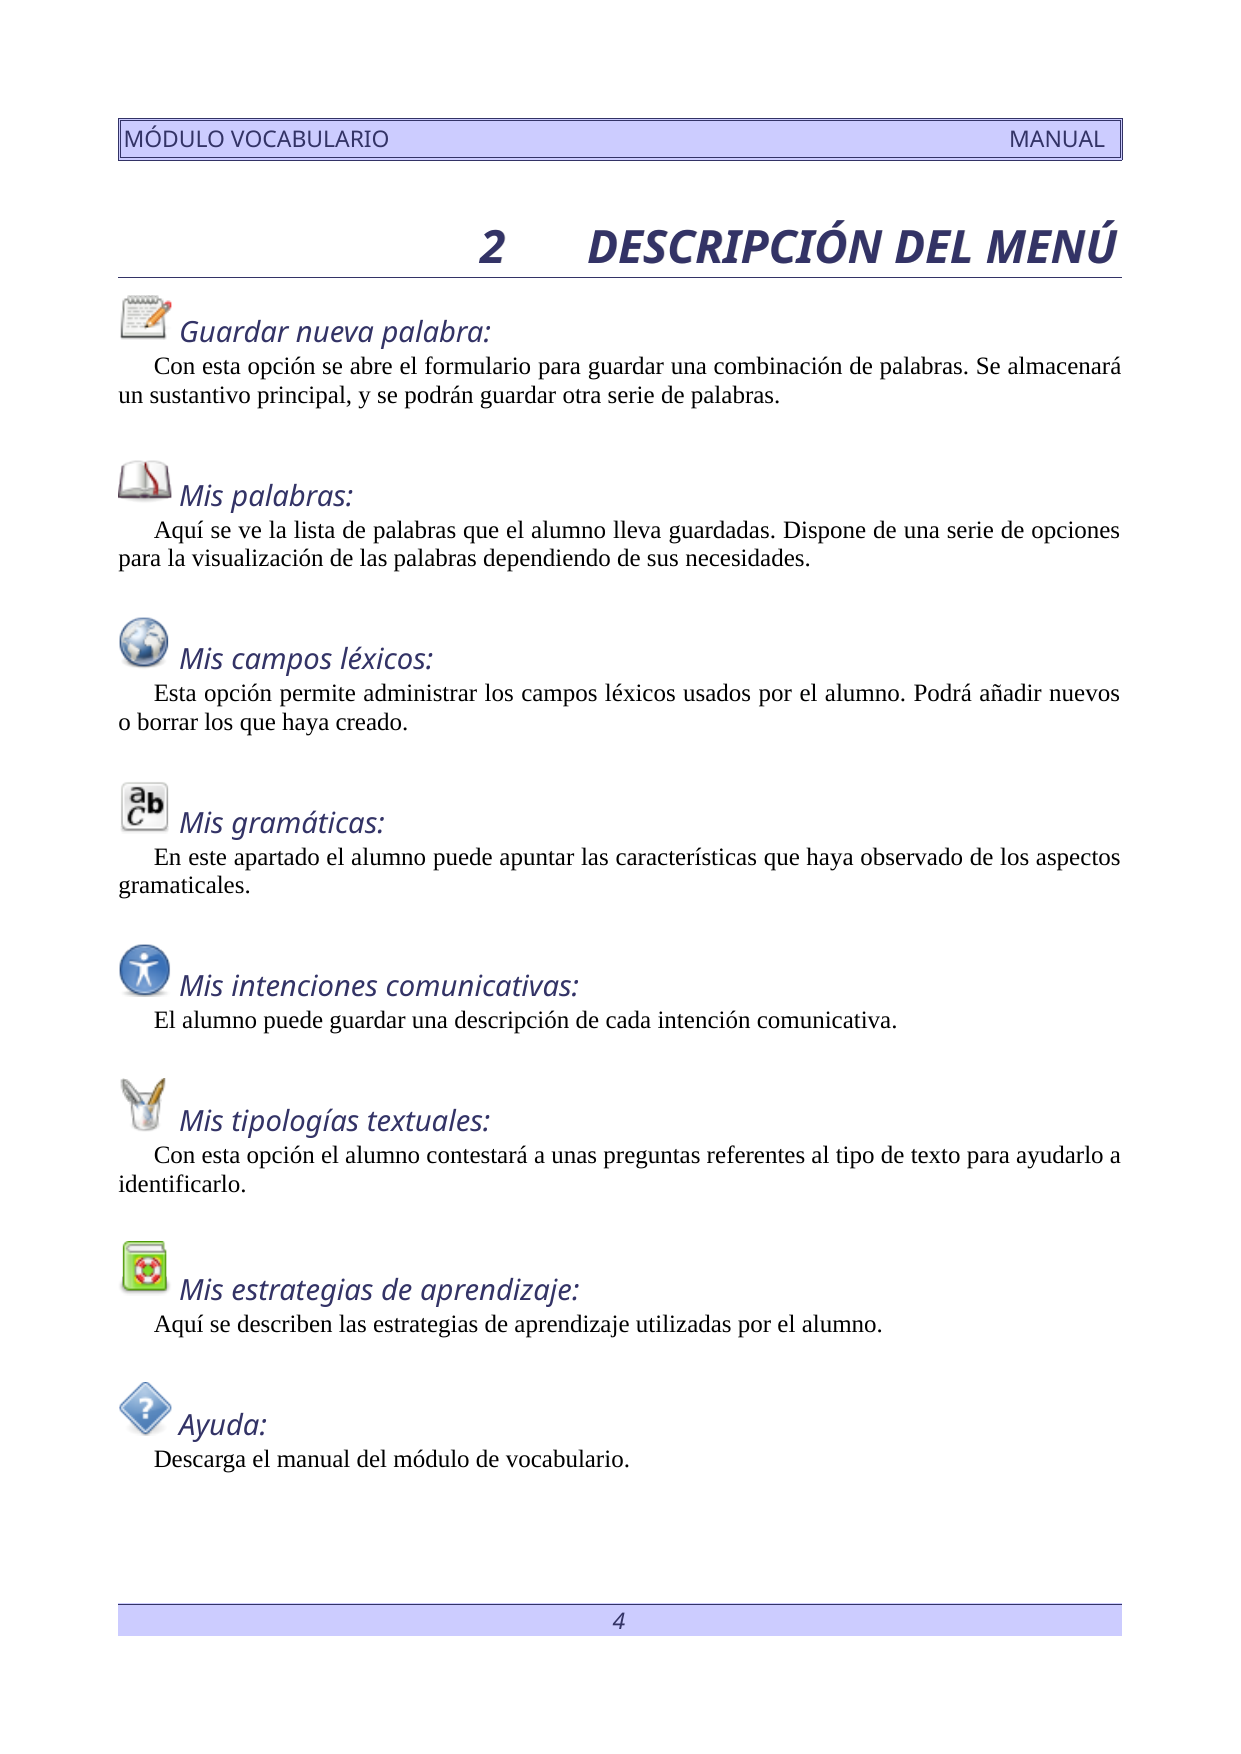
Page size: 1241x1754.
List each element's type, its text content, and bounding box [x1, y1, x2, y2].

text En este apartado el alumno puede apuntar las características que haya observado de los aspectos gramaticales. [118, 842, 1122, 899]
picture [118, 1241, 172, 1296]
text Mis intenciones comunicativas: [118, 943, 1122, 1005]
text Ayuda: [118, 1382, 1122, 1444]
picture [118, 289, 172, 343]
text Mis tipologías textuales: [118, 1078, 1122, 1140]
text Mis palabras: [118, 453, 1122, 515]
text Mis gramáticas: [118, 780, 1122, 842]
text Con esta opción se abre el formulario para guardar una combinación de palabras. Se almacenará un sustantivo principal, y se podrán guardar otra serie de palabras. [118, 351, 1122, 409]
picture [118, 452, 172, 507]
text Con esta opción el alumno contestará a unas preguntas referentes al tipo de texto para ayudarlo a identificarlo. [118, 1140, 1122, 1198]
text Aquí se ve la lista de palabras que el alumno lleva guardadas. Dispone de una serie de opciones para la visualización de las palabras dependiendo de sus necesidades. [118, 515, 1122, 572]
text Aquí se describen las estrategias de aprendizaje utilizadas por el alumno. [118, 1309, 1122, 1338]
text Mis campos léxicos: [118, 616, 1122, 678]
picture [118, 943, 172, 997]
text El alumno puede guardar una descripción de cada intención comunicativa. [118, 1005, 1122, 1034]
picture [118, 780, 172, 834]
text Esta opción permite administrar los campos léxicos usados por el alumno. Podrá añadir nuevos o borrar los que haya creado. [118, 678, 1122, 736]
picture [118, 1078, 172, 1132]
picture [118, 1382, 172, 1436]
picture [118, 616, 172, 670]
subtitle Descripción del Menú [118, 214, 1122, 277]
text Descarga el manual del módulo de vocabulario. [118, 1444, 1122, 1473]
text Guardar nueva palabra: [118, 289, 1122, 351]
text Mis estrategias de aprendizaje: [118, 1242, 1122, 1309]
